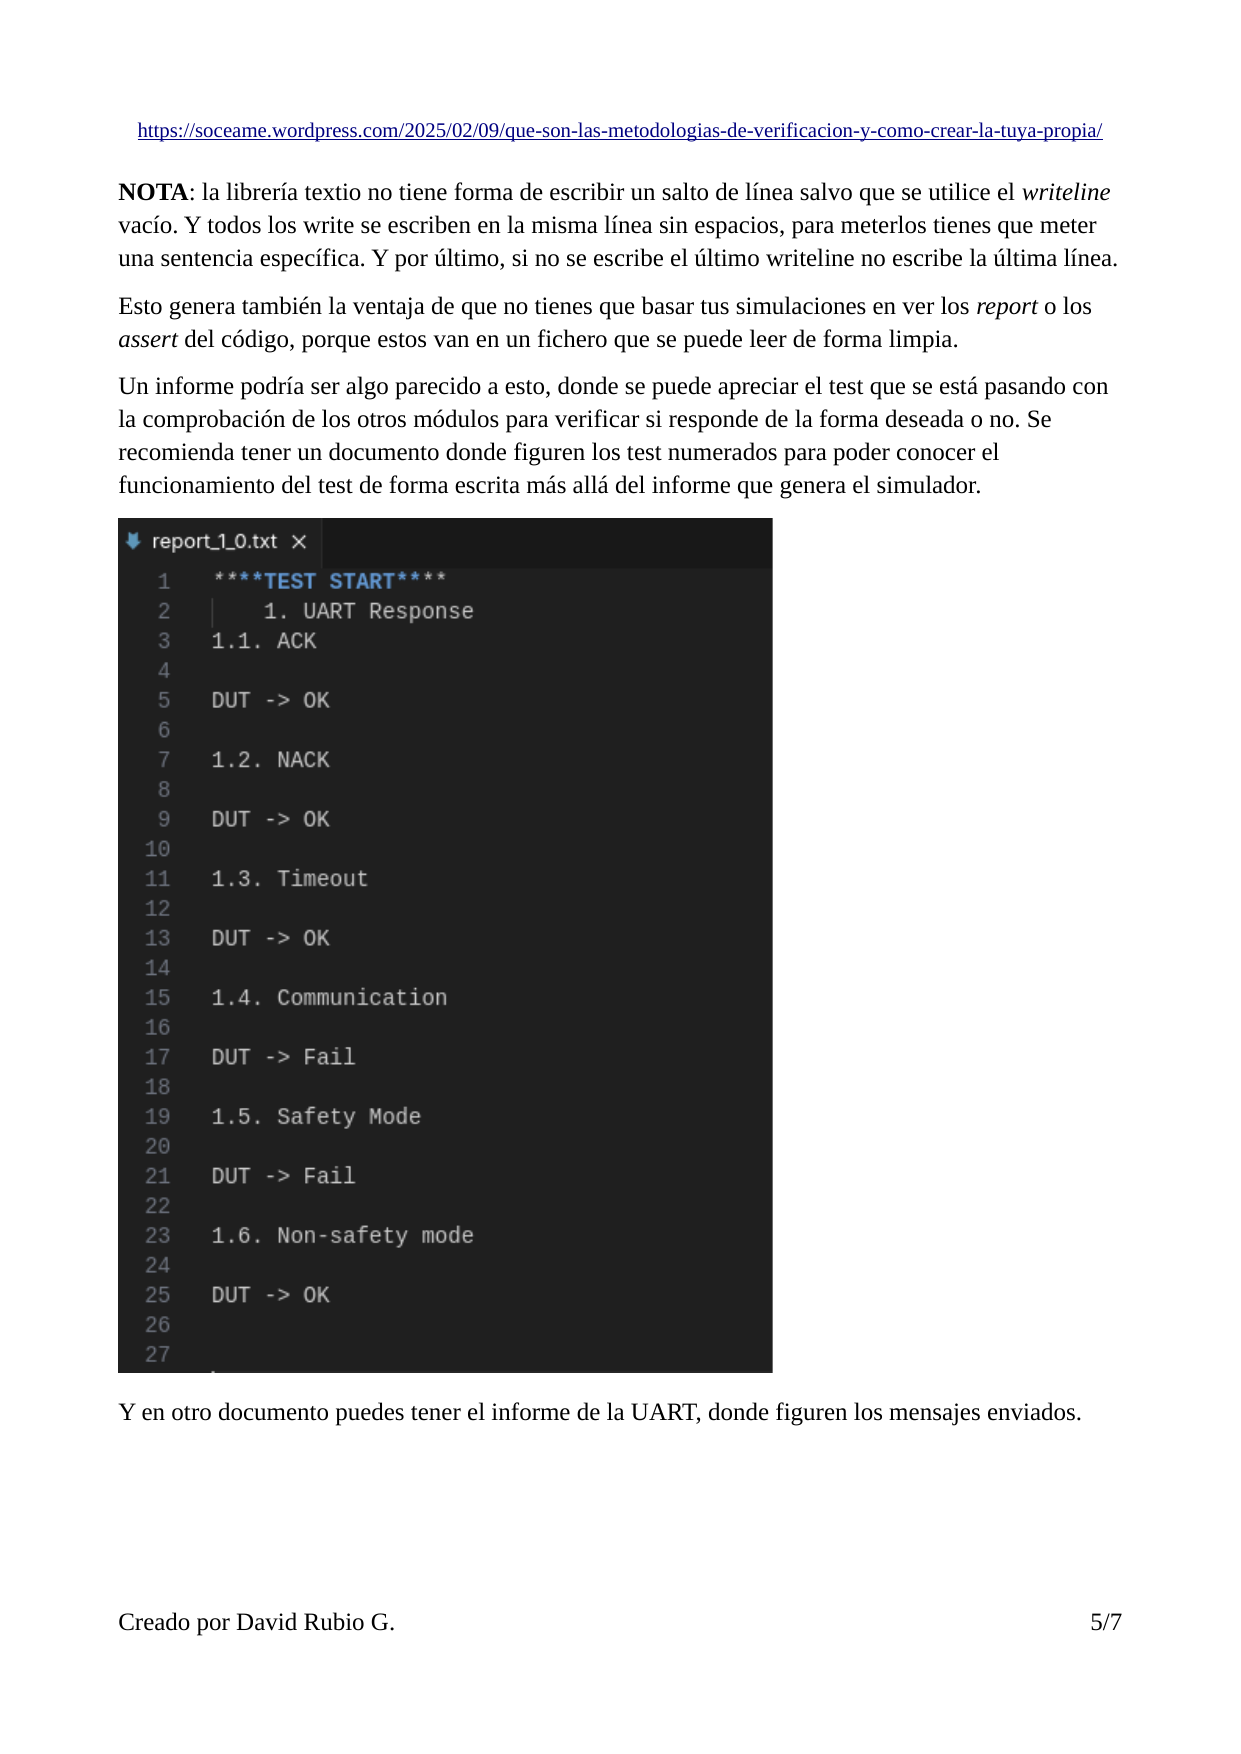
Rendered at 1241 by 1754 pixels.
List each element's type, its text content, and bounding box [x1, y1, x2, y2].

picture [118, 518, 773, 1373]
text Esto genera también la ventaja de que no tienes que basar tus simulaciones en ver los report o los assert del código, porque estos van en un fichero que se puede leer de forma limpia. [118, 291, 1122, 352]
text Y en otro documento puedes tener el informe de la UART, donde figuren los mensajes enviados. [118, 1397, 1122, 1426]
text NOTA: la librería textio no tiene forma de escribir un salto de línea salvo que se utilice el writeline vacío. Y todos los write se escriben en la misma línea sin espacios, para meterlos tienes que meter una sentencia específica. Y por último, si no se escribe el último writeline no escribe la última línea. [118, 177, 1122, 272]
text Un informe podría ser algo parecido a esto, donde se puede apreciar el test que se está pasando con la comprobación de los otros módulos para verificar si responde de la forma deseada o no. Se recomienda tener un documento donde figuren los test numerados para poder conocer el funcionamiento del test de forma escrita más allá del informe que genera el simulador. [118, 371, 1122, 499]
